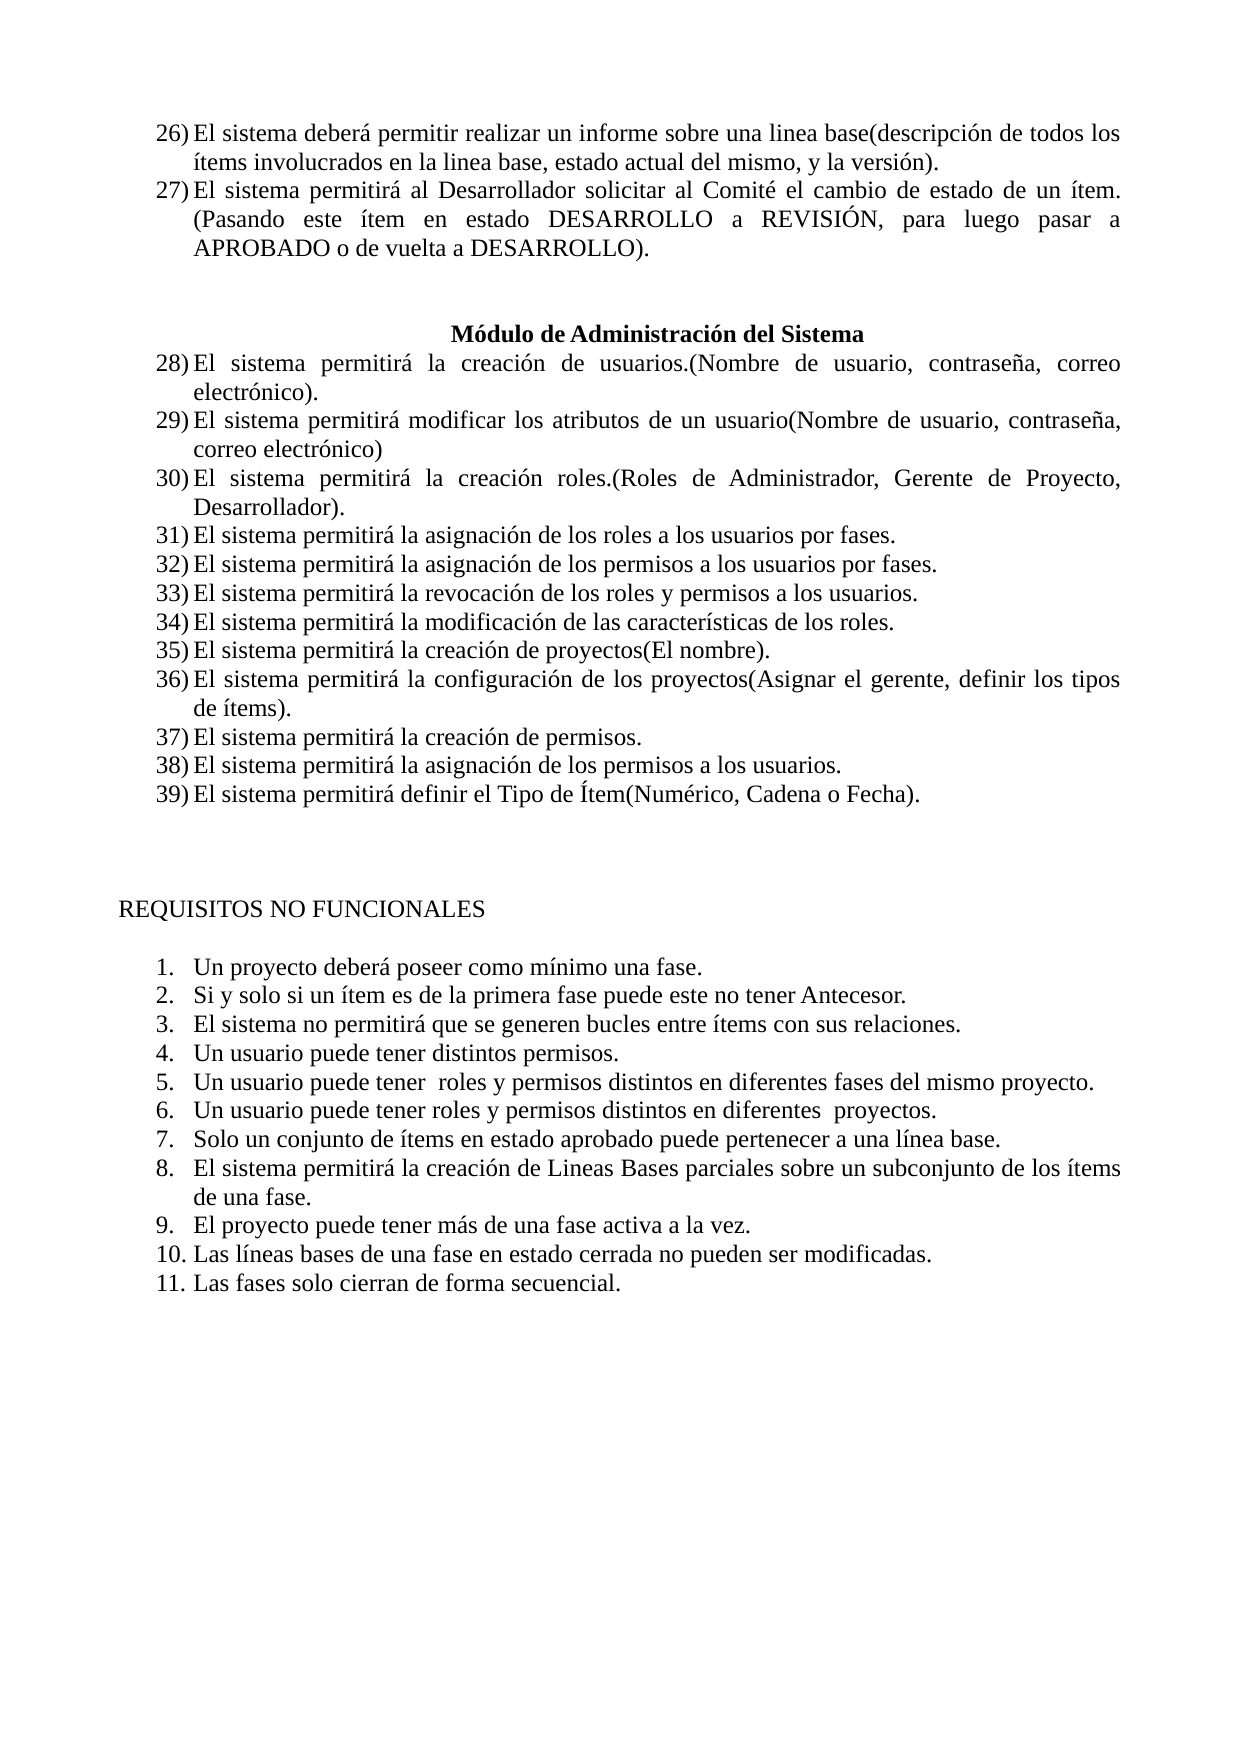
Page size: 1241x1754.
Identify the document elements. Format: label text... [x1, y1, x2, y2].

list El sistema permitirá al Desarrollador solicitar al Comité el cambio de estado de un ítem.(Pasando este ítem en estado DESARROLLO a REVISIÓN, para luego pasar a APROBADO o de vuelta a DESARROLLO). [156, 176, 1122, 262]
list El sistema permitirá la creación de proyectos(El nombre). [156, 636, 1122, 664]
list Las fases solo cierran de forma secuencial. [156, 1268, 1122, 1297]
list El sistema permitirá la creación roles.(Roles de Administrador, Gerente de Proyecto, Desarrollador). [156, 463, 1122, 521]
list El sistema permitirá modificar los atributos de un usuario(Nombre de usuario, contraseña, correo electrónico) [156, 406, 1122, 463]
text REQUISITOS NO FUNCIONALES [118, 894, 1122, 923]
list El sistema permitirá la modificación de las características de los roles. [156, 607, 1122, 636]
list El sistema permitirá la asignación de los permisos a los usuarios. [156, 751, 1122, 779]
list El sistema permitirá la creación de permisos. [156, 722, 1122, 751]
list El sistema permitirá la creación de usuarios.(Nombre de usuario, contraseña, correo electrónico). [156, 348, 1122, 406]
list El proyecto puede tener más de una fase activa a la vez. [156, 1211, 1122, 1239]
list El sistema permitirá definir el Tipo de Ítem(Numérico, Cadena o Fecha). [156, 779, 1122, 808]
list Solo un conjunto de ítems en estado aprobado puede pertenecer a una línea base. [156, 1124, 1122, 1153]
list El sistema deberá permitir realizar un informe sobre una linea base(descripción de todos los ítems involucrados en la linea base, estado actual del mismo, y la versión). [156, 118, 1122, 176]
list Un proyecto deberá poseer como mínimo una fase. [156, 952, 1122, 981]
list El sistema permitirá la asignación de los roles a los usuarios por fases. [156, 521, 1122, 549]
list El sistema permitirá la asignación de los permisos a los usuarios por fases. [156, 549, 1122, 578]
list Módulo de Administración del Sistema [156, 319, 1122, 348]
list El sistema permitirá la configuración de los proyectos(Asignar el gerente, definir los tipos de ítems). [156, 664, 1122, 722]
list El sistema permitirá la creación de Lineas Bases parciales sobre un subconjunto de los ítems de una fase. [156, 1153, 1122, 1211]
list Un usuario puede tener roles y permisos distintos en diferentes proyectos. [156, 1096, 1122, 1124]
list El sistema no permitirá que se generen bucles entre ítems con sus relaciones. [156, 1009, 1122, 1038]
list Las líneas bases de una fase en estado cerrada no pueden ser modificadas. [156, 1239, 1122, 1268]
list El sistema permitirá la revocación de los roles y permisos a los usuarios. [156, 578, 1122, 607]
list Un usuario puede tener distintos permisos. [156, 1038, 1122, 1067]
list Un usuario puede tener roles y permisos distintos en diferentes fases del mismo proyecto. [156, 1067, 1122, 1096]
list Si y solo si un ítem es de la primera fase puede este no tener Antecesor. [156, 981, 1122, 1009]
